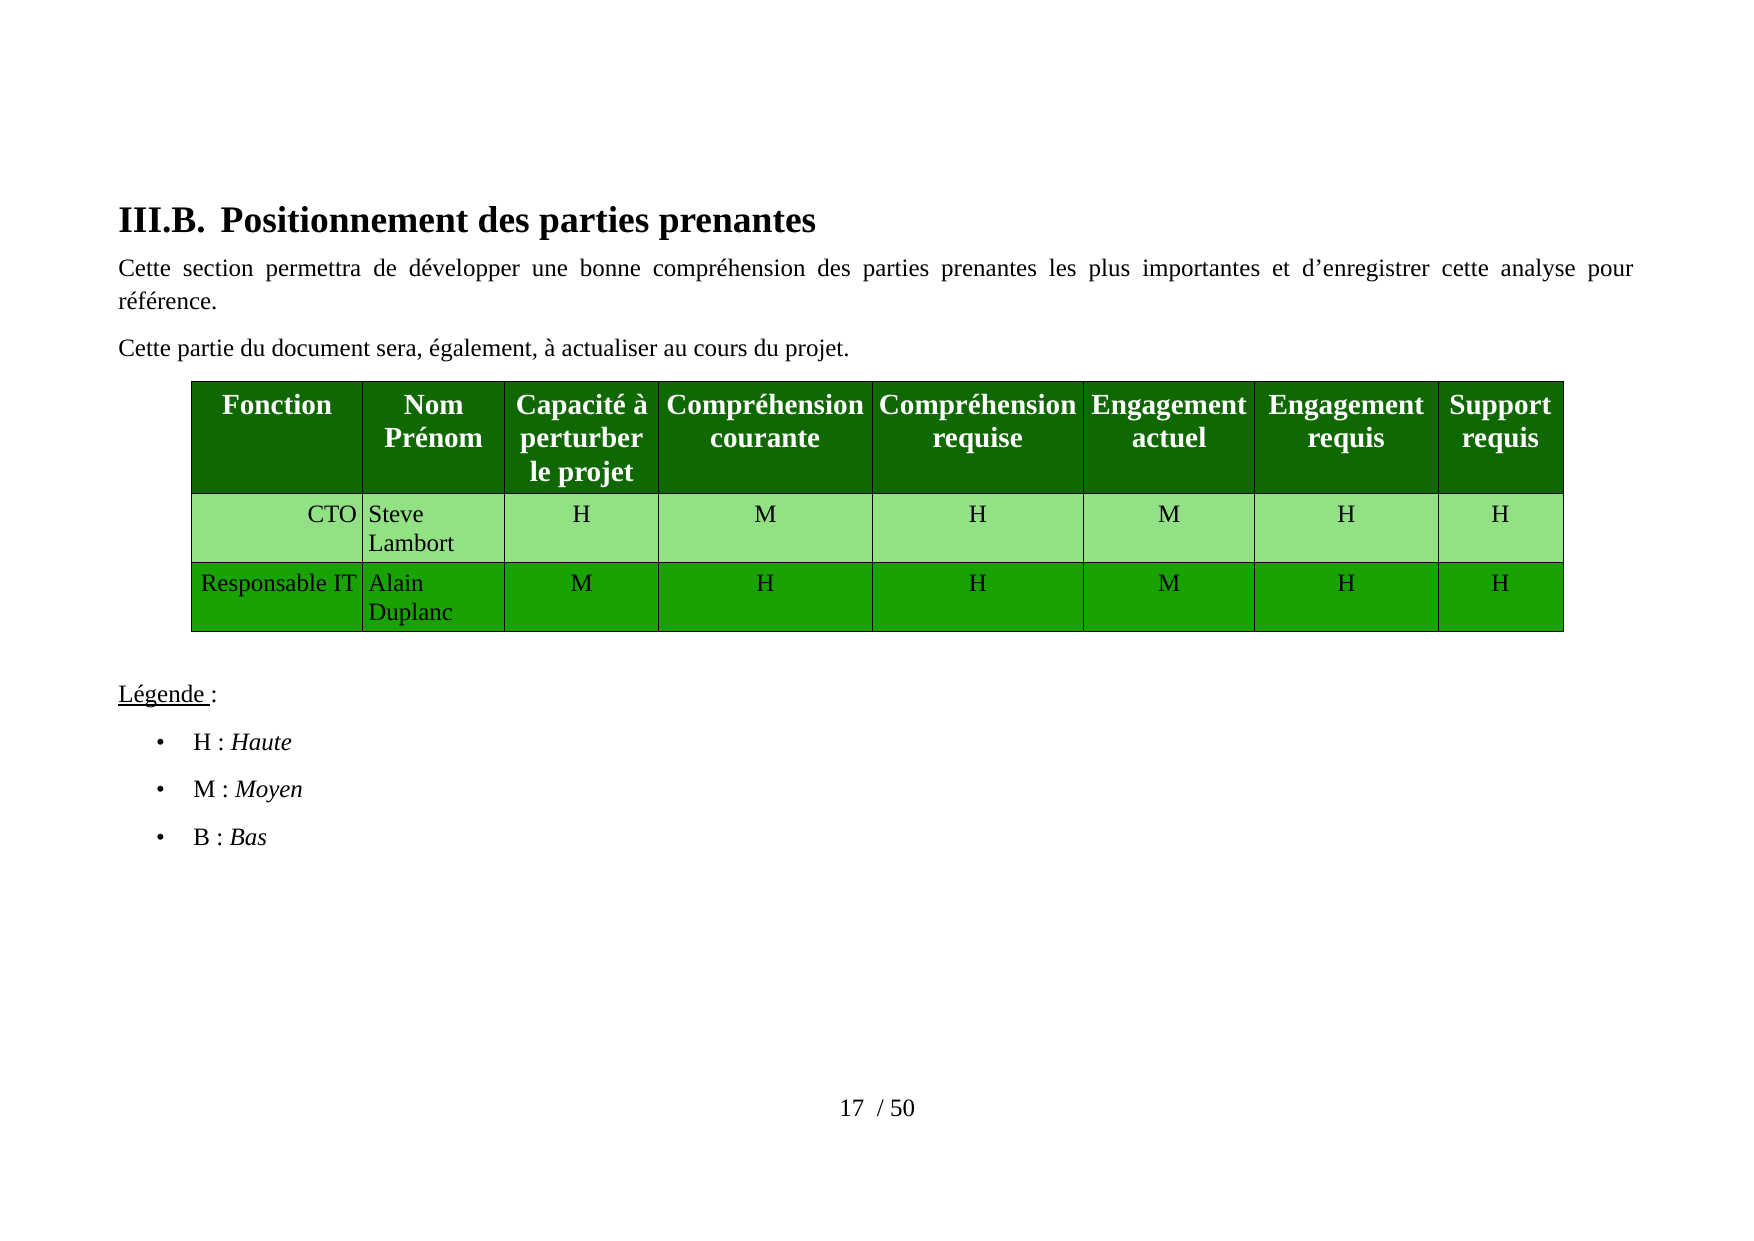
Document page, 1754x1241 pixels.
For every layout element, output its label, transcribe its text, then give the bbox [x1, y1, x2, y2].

text Cette section permettra de développer une bonne compréhension des parties prenantes les plus importantes et d’enregistrer cette analyse pour référence. [118, 253, 1636, 314]
list B : Bas [156, 822, 1636, 851]
table_header Compréhension requise [873, 382, 1083, 493]
table_cell H [873, 494, 1083, 562]
table_cell H [1439, 563, 1563, 631]
table_cell H [873, 563, 1083, 631]
table_cell Alain Duplanc [363, 563, 504, 631]
table_header Support requis [1439, 382, 1563, 493]
table_cell H [1255, 563, 1438, 631]
table_cell H [505, 494, 658, 562]
table_header Fonction [192, 382, 362, 493]
subtitle Positionnement des parties prenantes [118, 197, 1636, 240]
table_header Engagement requis [1255, 382, 1438, 493]
text Légende : [118, 679, 1636, 708]
table_cell CTO [192, 494, 362, 562]
table_header Capacité à perturber le projet [505, 382, 658, 493]
table_cell H [1439, 494, 1563, 562]
table_cell Responsable IT [192, 563, 362, 631]
table_cell Steve Lambort [363, 494, 504, 562]
table_header Compréhension courante [659, 382, 872, 493]
table_cell M [1084, 494, 1254, 562]
table_header Nom Prénom [363, 382, 504, 493]
table_cell M [659, 494, 872, 562]
table_cell M [1084, 563, 1254, 631]
text Cette partie du document sera, également, à actualiser au cours du projet. [118, 333, 1636, 362]
table_header Engagement actuel [1084, 382, 1254, 493]
list H : Haute [156, 727, 1636, 755]
table_cell H [659, 563, 872, 631]
table_cell H [1255, 494, 1438, 562]
table_cell M [505, 563, 658, 631]
list M : Moyen [156, 774, 1636, 803]
